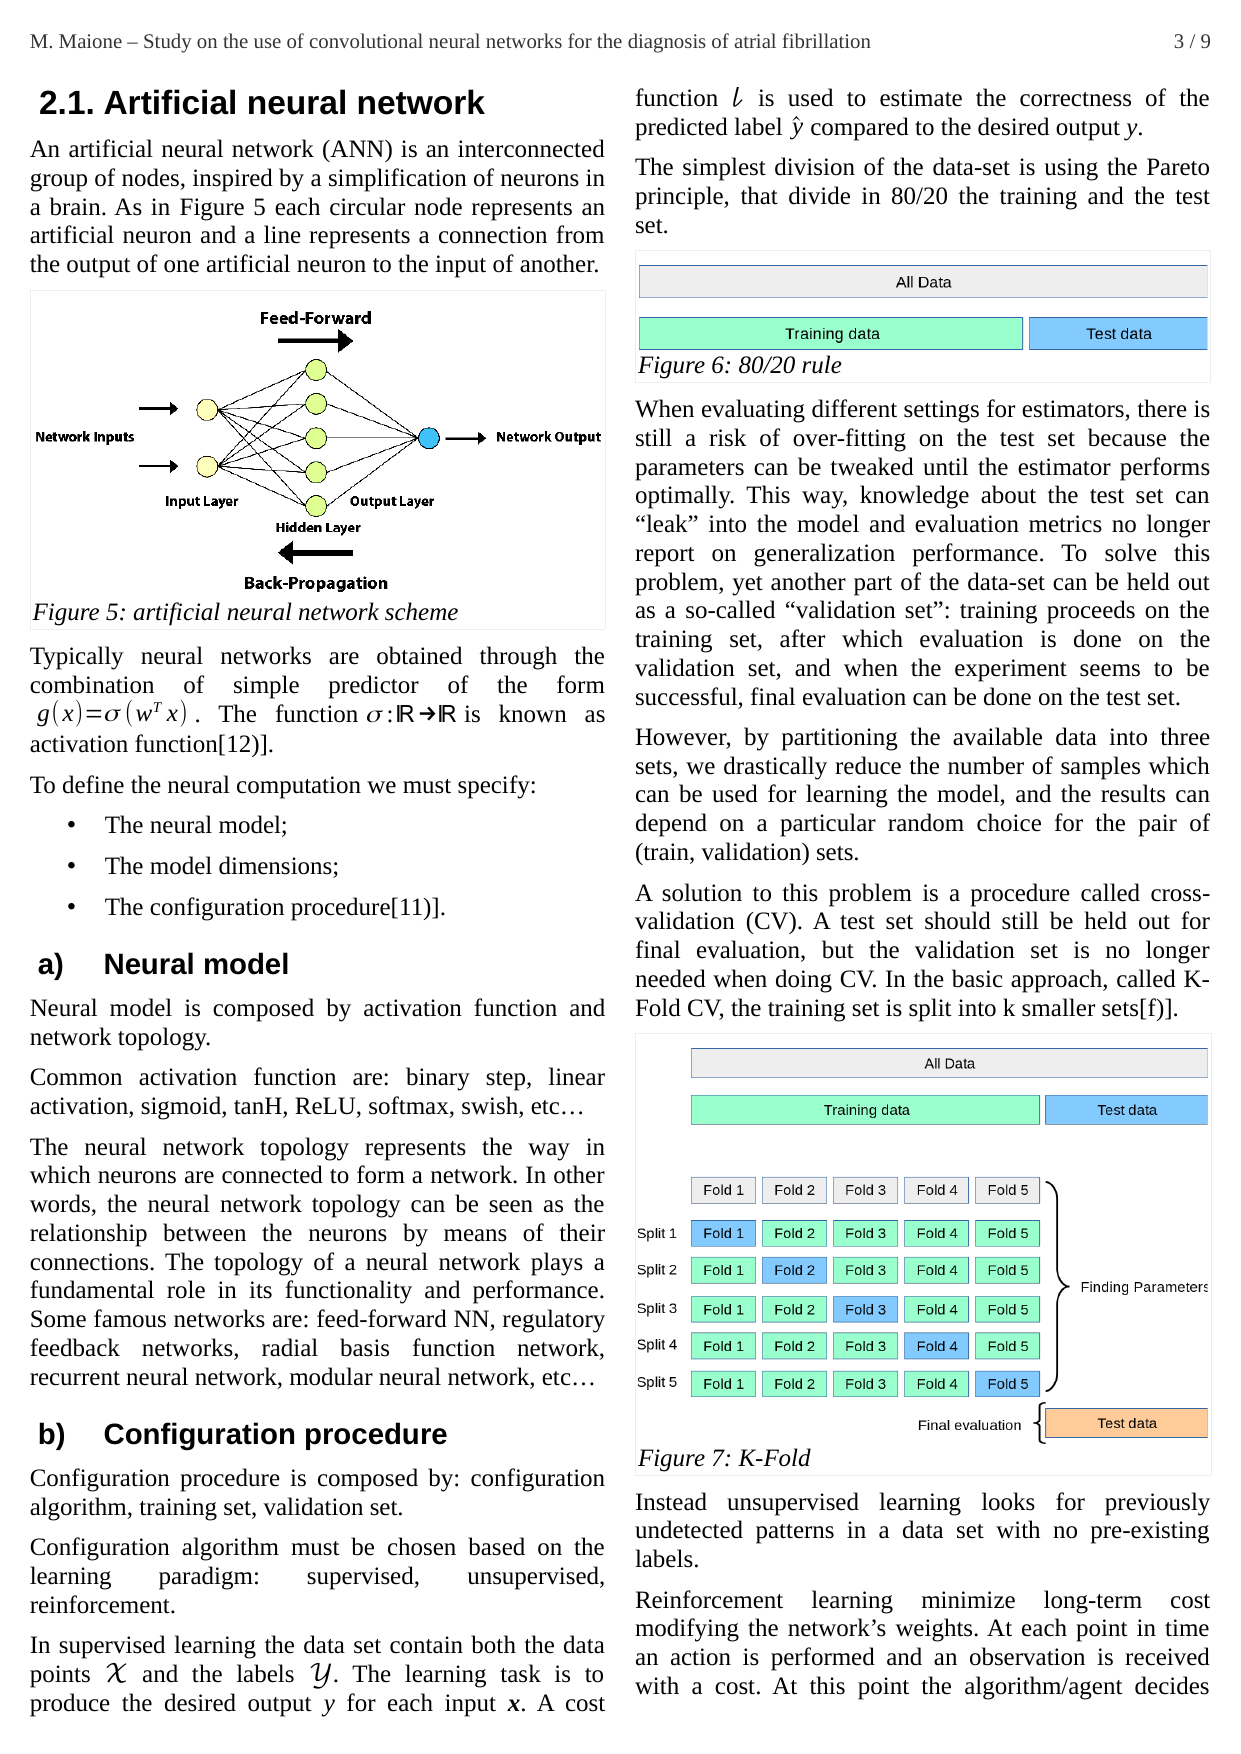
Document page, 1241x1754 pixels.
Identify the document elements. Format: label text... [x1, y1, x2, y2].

text Figure 5: artificial neural network scheme [32, 598, 602, 626]
picture [637, 1048, 1208, 1444]
text Configuration procedure is composed by: configuration algorithm, training set, validation set. [29, 1463, 605, 1520]
list The neural model; [67, 811, 605, 839]
text Figure 6: 80/20 rule [638, 351, 1208, 379]
text When evaluating different settings for estimators, there is still a risk of over-fitting on the test set because the parameters can be tweaked until the estimator performs optimally. This way, knowledge about the test set can “leak” into the model and evaluation metrics no longer report on generalization performance. To solve this problem, yet another part of the data-set can be held out as a so-called “validation set”: training proceeds on the training set, after which evaluation is done on the validation set, and when the experiment seems to be successful, final evaluation can be done on the test set. [635, 394, 1211, 710]
text Reinforcement learning minimize long-term cost modifying the network’s weights. At each point in time an action is performed and an observation is received with a cost. At this point the algorithm/agent decides [635, 1585, 1211, 1700]
text Instead unsupervised learning looks for previously undetected patterns in a data set with no pre-existing labels. [635, 1487, 1211, 1573]
text An artificial neural network (ANN) is an interconnected group of nodes, inspired by a simplification of neurons in a brain. As in Figure 5 each circular node represents an artificial neuron and a line represents a connection from the output of one artificial neuron to the input of another. [29, 134, 605, 278]
text Configuration algorithm must be chosen based on the learning paradigm: supervised, unsupervised, reinforcement. [29, 1532, 605, 1618]
text Figure 7: K-Fold [638, 1444, 1208, 1472]
list The model dimensions; [67, 851, 605, 880]
subtitle Artificial neural network [29, 83, 605, 122]
text Common activation function are: binary step, linear activation, sigmoid, tanH, ReLU, softmax, swish, etc… [29, 1062, 605, 1120]
text However, by partitioning the available data into three sets, we drastically reduce the number of samples which can be used for learning the model, and the results can depend on a particular random choice for the pair of (train, validation) sets. [635, 722, 1211, 866]
list The configuration procedure[11]. [67, 892, 605, 920]
picture [32, 305, 603, 598]
text To define the neural computation we must specify: [29, 770, 605, 799]
subtitle Configuration procedure [29, 1417, 605, 1450]
picture [637, 265, 1208, 351]
text Neural model is composed by activation function and network topology. [29, 993, 605, 1051]
text A solution to this problem is a procedure called cross-validation (CV). A test set should still be held out for final evaluation, but the validation set is no longer needed when doing CV. In the basic approach, called K-Fold CV, the training set is split into k smaller sets[f]. [635, 878, 1211, 1021]
text In supervised learning the data set contain both the data points 𝒳 and the labels 𝒴. The learning task is to produce the desired output y for each input x. A cost [29, 1630, 605, 1716]
subtitle Neural model [29, 947, 605, 981]
text function 𝓁 is used to estimate the correctness of the predicted labelcompared to the desired output y. [635, 83, 1211, 141]
text Typically neural networks are obtained through the combination of simple predictor of the form. The functionis known as activation function[12]. [29, 641, 605, 758]
text The neural network topology represents the way in which neurons are connected to form a network. In other words, the neural network topology can be seen as the relationship between the neurons by means of their connections. The topology of a neural network plays a fundamental role in its functionality and performance. Some famous networks are: feed-forward NN, regulatory feedback networks, radial basis function network, recurrent neural network, modular neural network, etc… [29, 1132, 605, 1390]
text The simplest division of the data-set is using the Pareto principle, that divide in 80/20 the training and the test set. [635, 152, 1211, 238]
